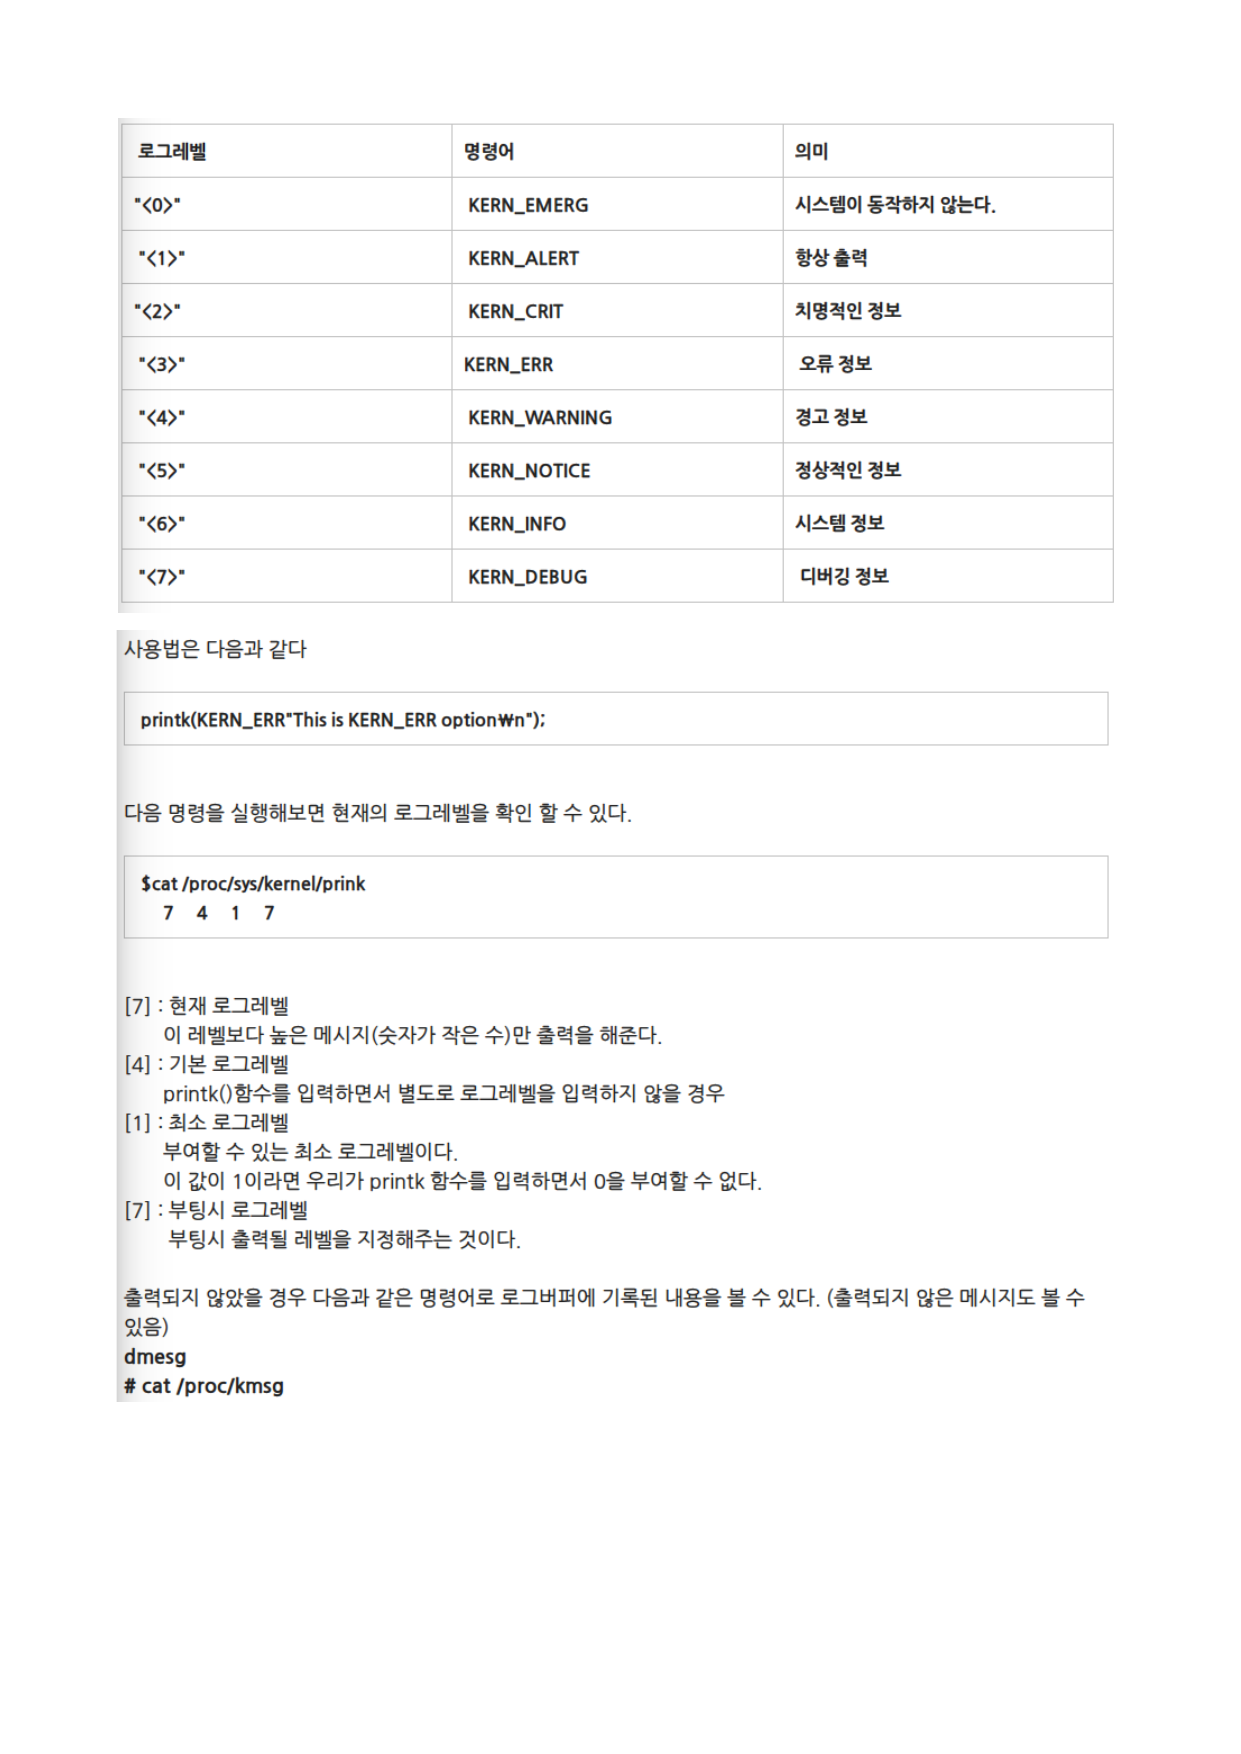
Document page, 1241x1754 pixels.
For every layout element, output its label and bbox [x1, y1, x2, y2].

picture [116, 630, 1121, 1402]
picture [118, 118, 1123, 613]
